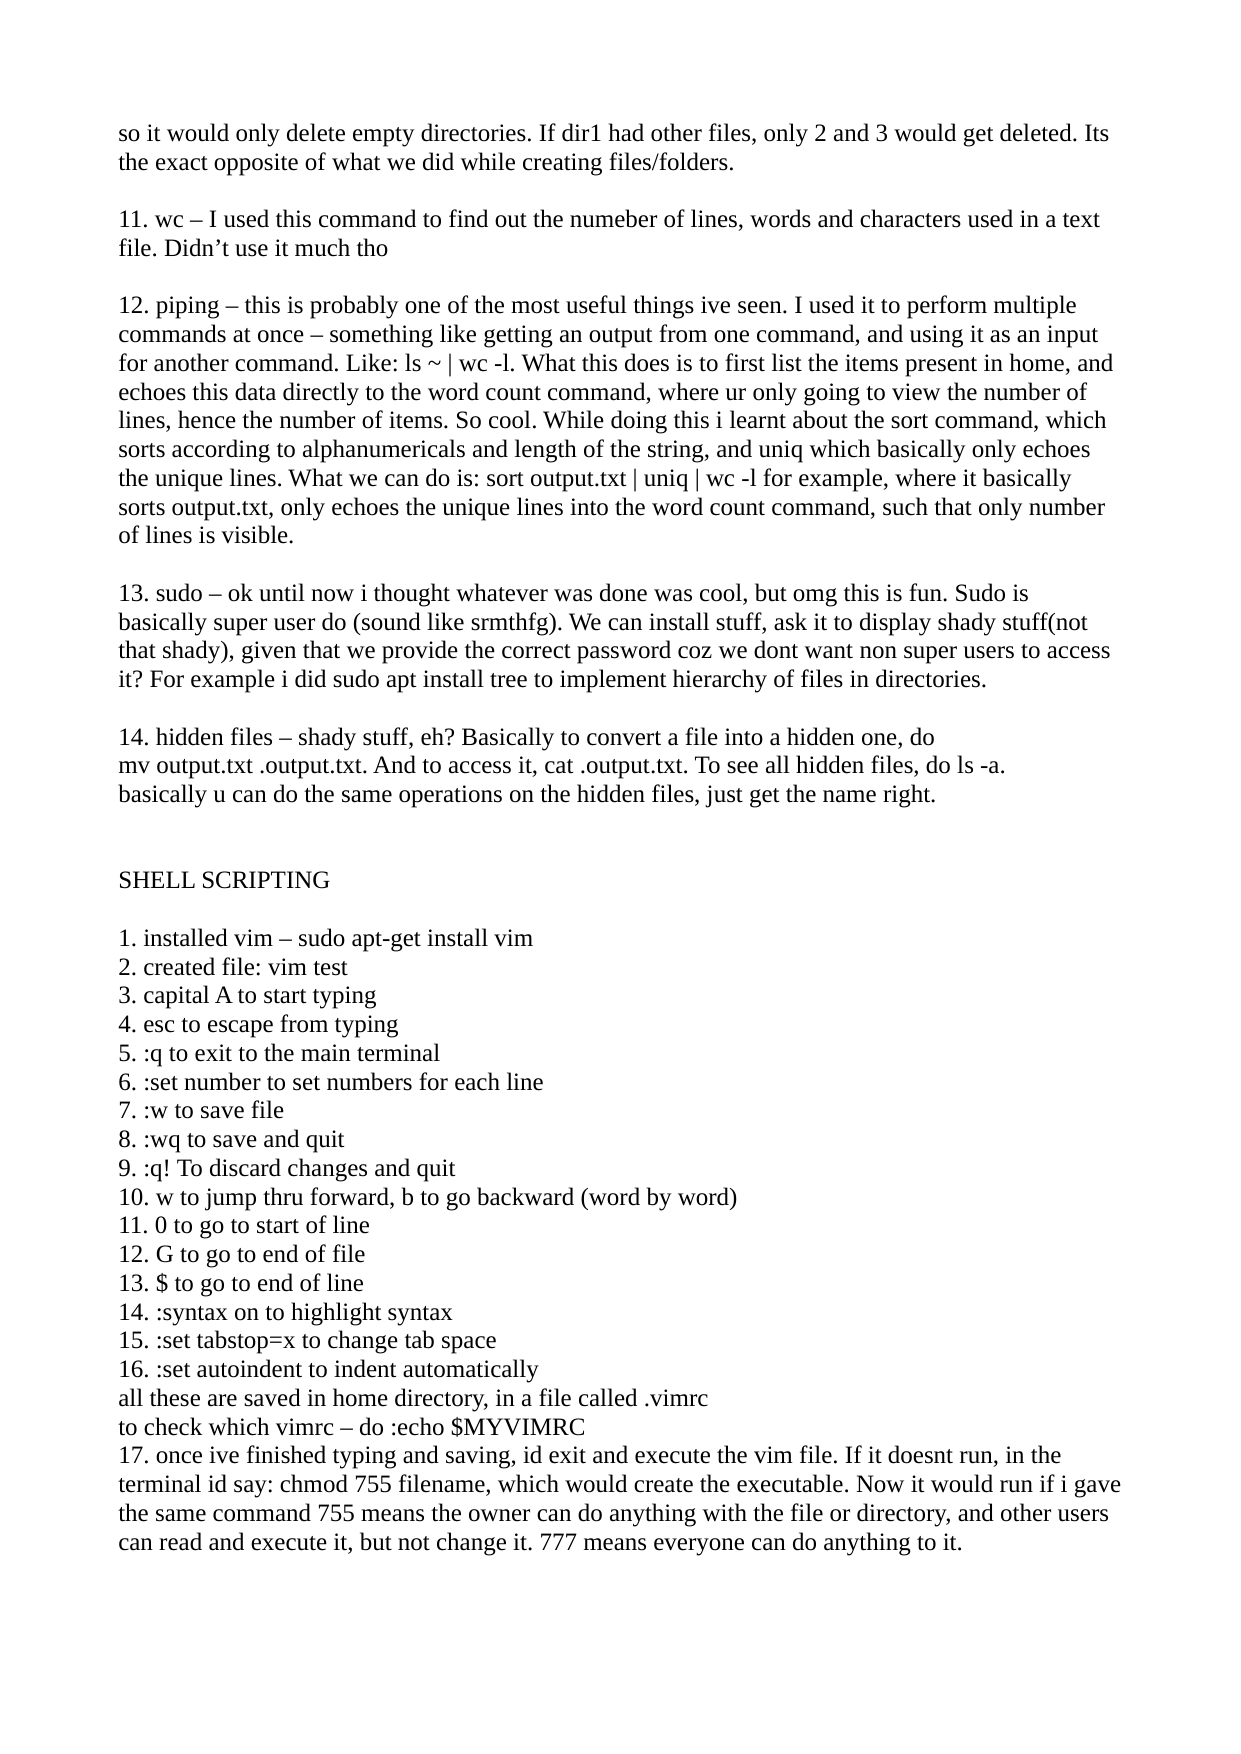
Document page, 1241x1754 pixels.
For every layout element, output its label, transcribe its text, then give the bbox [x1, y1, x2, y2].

text to check which vimrc – do :echo $MYVIMRC [118, 1412, 1122, 1441]
text 13. $ to go to end of line [118, 1268, 1122, 1297]
text 4. esc to escape from typing [118, 1009, 1122, 1038]
text mv output.txt .output.txt. And to access it, cat .output.txt. To see all hidden files, do ls -a. [118, 751, 1122, 779]
text 15. :set tabstop=x to change tab space [118, 1326, 1122, 1354]
text 3. capital A to start typing [118, 981, 1122, 1009]
text 1. installed vim – sudo apt-get install vim [118, 923, 1122, 952]
text 9. :q! To discard changes and quit [118, 1153, 1122, 1182]
text 14. hidden files – shady stuff, eh? Basically to convert a file into a hidden one, do [118, 722, 1122, 751]
text 11. wc – I used this command to find out the numeber of lines, words and characters used in a text file. Didn’t use it much tho [118, 204, 1122, 262]
text 13. sudo – ok until now i thought whatever was done was cool, but omg this is fun. Sudo is basically super user do (sound like srmthfg). We can install stuff, ask it to display shady stuff(not that shady), given that we provide the correct password coz we dont want non super users to access it? For example i did sudo apt install tree to implement hierarchy of files in directories. [118, 578, 1122, 693]
text 16. :set autoindent to indent automatically [118, 1354, 1122, 1383]
text 11. 0 to go to start of line [118, 1211, 1122, 1239]
text so it would only delete empty directories. If dir1 had other files, only 2 and 3 would get deleted. Its the exact opposite of what we did while creating files/folders. [118, 118, 1122, 176]
text 5. :q to exit to the main terminal [118, 1038, 1122, 1067]
text 2. created file: vim test [118, 952, 1122, 981]
text all these are saved in home directory, in a file called .vimrc [118, 1383, 1122, 1412]
text 7. :w to save file [118, 1096, 1122, 1124]
text basically u can do the same operations on the hidden files, just get the name right. [118, 779, 1122, 808]
text 12. piping – this is probably one of the most useful things ive seen. I used it to perform multiple commands at once – something like getting an output from one command, and using it as an input for another command. Like: ls ~ | wc -l. What this does is to first list the items present in home, and echoes this data directly to the word count command, where ur only going to view the number of lines, hence the number of items. So cool. While doing this i learnt about the sort command, which sorts according to alphanumericals and length of the string, and uniq which basically only echoes the unique lines. What we can do is: sort output.txt | uniq | wc -l for example, where it basically sorts output.txt, only echoes the unique lines into the word count command, such that only number of lines is visible. [118, 291, 1122, 549]
text 10. w to jump thru forward, b to go backward (word by word) [118, 1182, 1122, 1211]
text 14. :syntax on to highlight syntax [118, 1297, 1122, 1326]
text 17. once ive finished typing and saving, id exit and execute the vim file. If it doesnt run, in the terminal id say: chmod 755 filename, which would create the executable. Now it would run if i gave the same command 755 means the owner can do anything with the file or directory, and other users can read and execute it, but not change it. 777 means everyone can do anything to it. [118, 1441, 1122, 1556]
text 6. :set number to set numbers for each line [118, 1067, 1122, 1096]
text 12. G to go to end of file [118, 1239, 1122, 1268]
text 8. :wq to save and quit [118, 1124, 1122, 1153]
text SHELL SCRIPTING [118, 866, 1122, 894]
